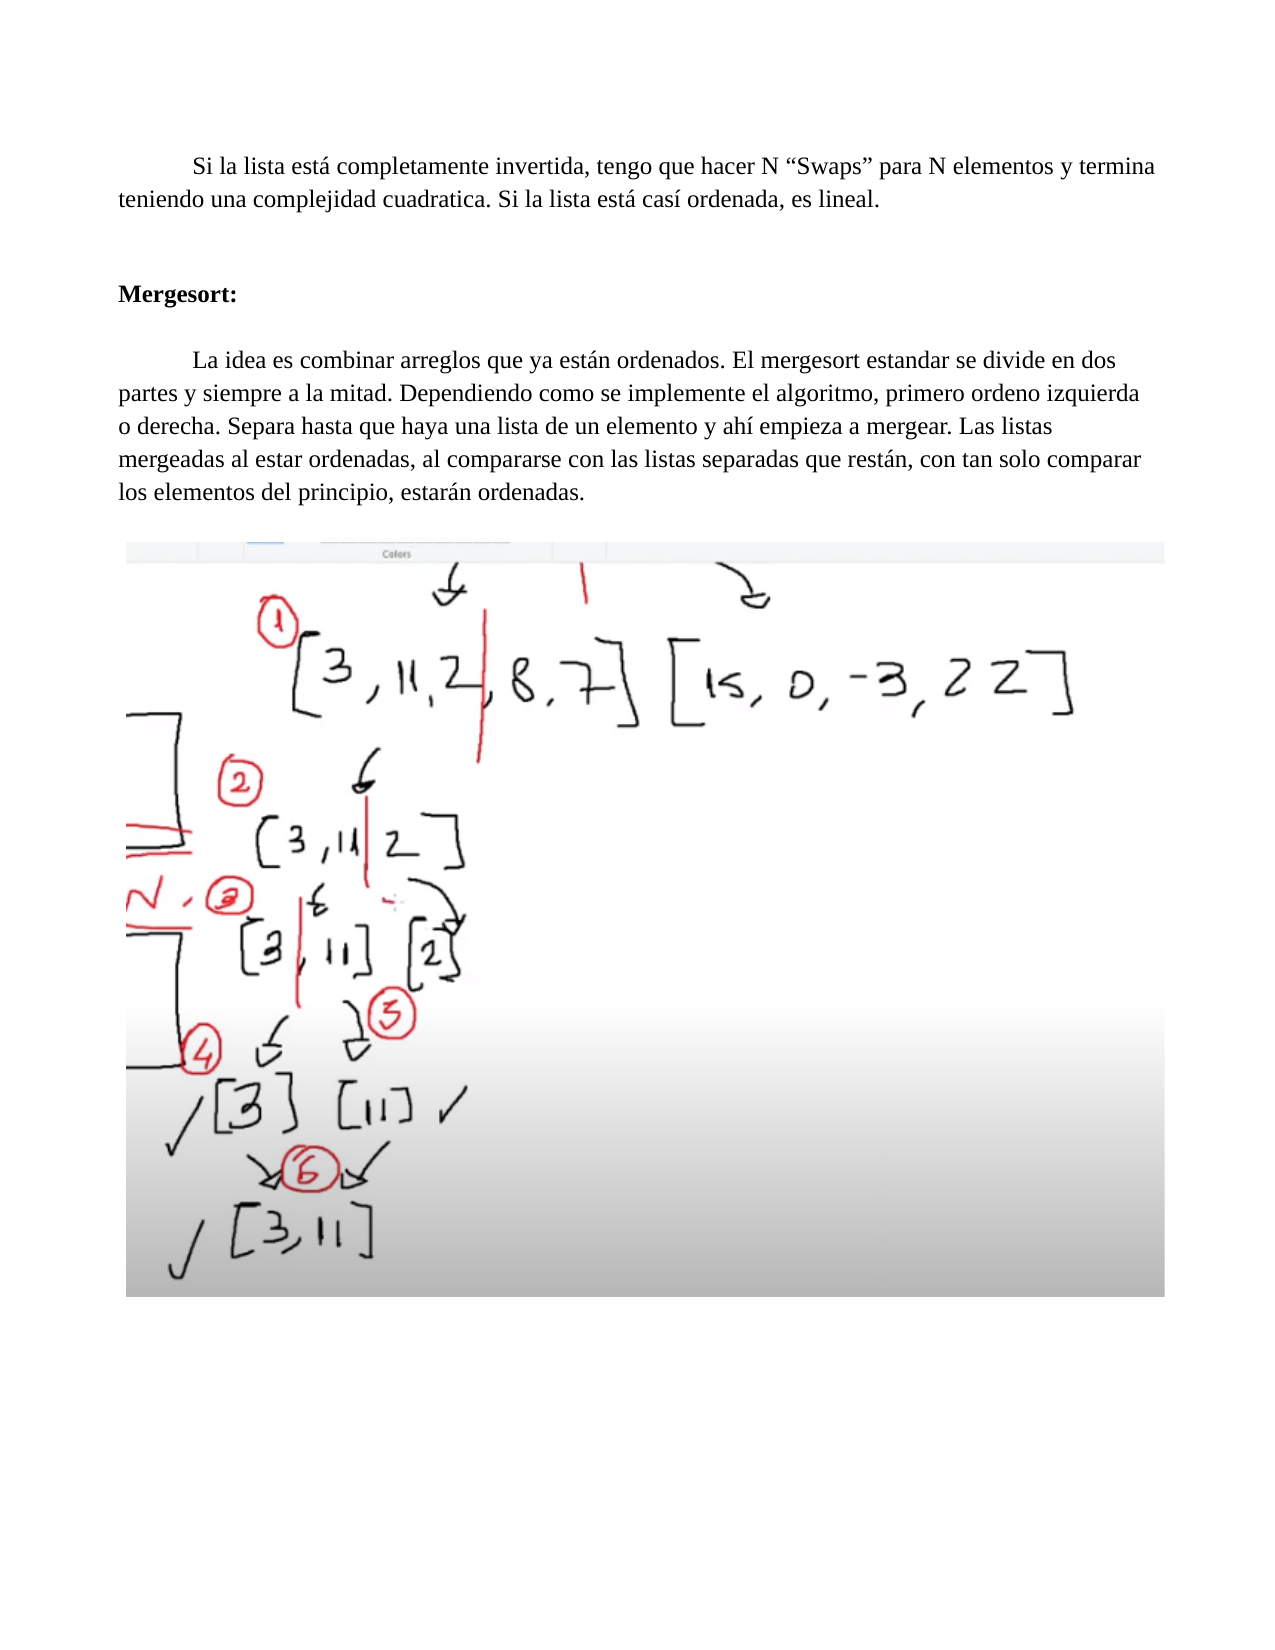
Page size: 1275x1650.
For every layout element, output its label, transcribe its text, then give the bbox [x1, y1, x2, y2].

picture [126, 542, 1165, 1297]
text Si la lista está completamente invertida, tengo que hacer N “Swaps” para N elementos y termina teniendo una complejidad cuadratica. Si la lista está casí ordenada, es lineal. [118, 118, 1157, 213]
text [118, 525, 1157, 1528]
text Mergesort: La idea es combinar arreglos que ya están ordenados. El mergesort estandar se divide en dos partes y siempre a la mitad. Dependiendo como se implemente el algoritmo, primero ordeno izquierda o derecha. Separa hasta que haya una lista de un elemento y ahí empieza a mergear. Las listas mergeadas al estar ordenadas, al compararse con las listas separadas que restán, con tan solo comparar los elementos del principio, estarán ordenadas. [118, 279, 1157, 506]
